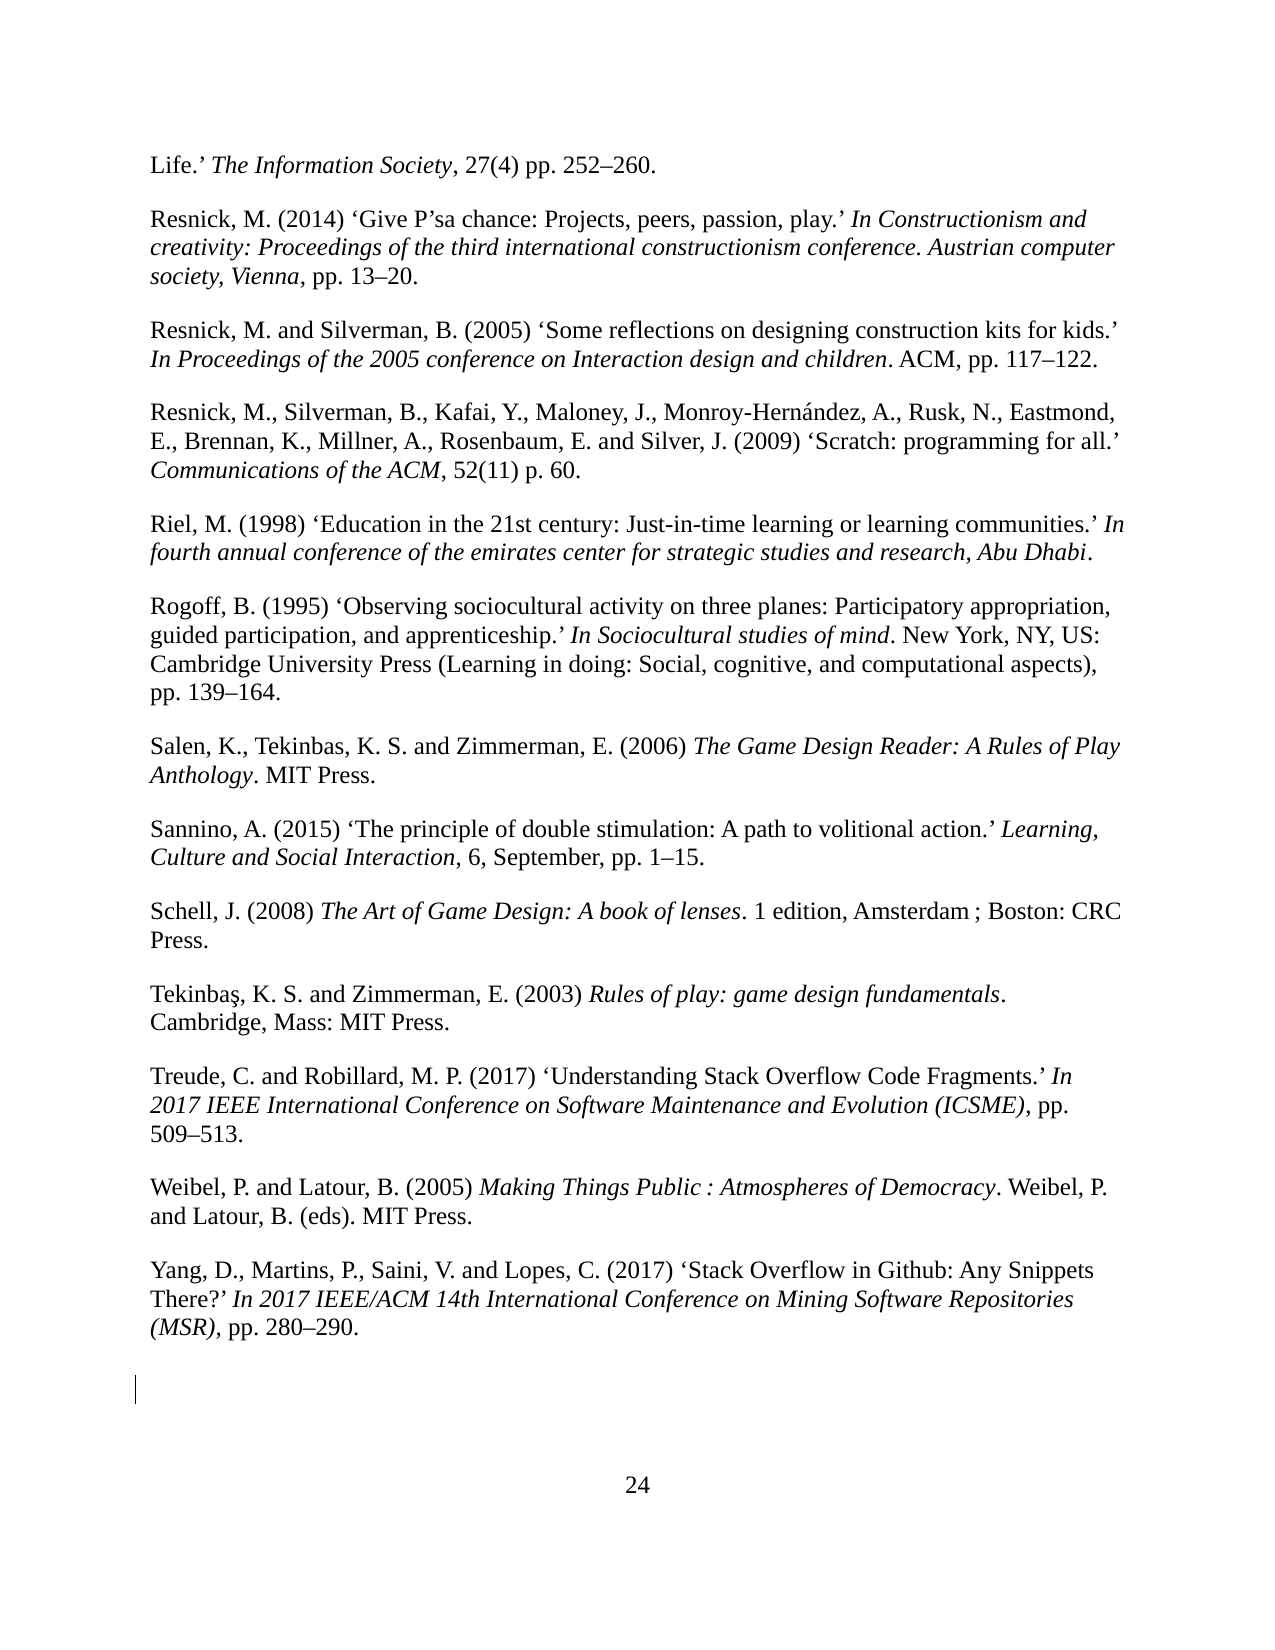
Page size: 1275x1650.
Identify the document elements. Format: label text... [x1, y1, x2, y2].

text Treude, C. and Robillard, M. P. (2017) ‘Understanding Stack Overflow Code Fragments.’ In 2017 IEEE International Conference on Software Maintenance and Evolution (ICSME), pp. 509–513. [150, 1061, 1125, 1147]
text Rogoff, B. (1995) ‘Observing sociocultural activity on three planes: Participatory appropriation, guided participation, and apprenticeship.’ In Sociocultural studies of mind. New York, NY, US: Cambridge University Press (Learning in doing: Social, cognitive, and computational aspects), pp. 139–164. [150, 591, 1125, 706]
text Weibel, P. and Latour, B. (2005) Making Things Public : Atmospheres of Democracy. Weibel, P. and Latour, B. (eds). MIT Press. [150, 1172, 1125, 1230]
text Salen, K., Tekinbas, K. S. and Zimmerman, E. (2006) The Game Design Reader: A Rules of Play Anthology. MIT Press. [150, 731, 1125, 789]
text Life.’ The Information Society, 27(4) pp. 252–260. [150, 150, 1125, 179]
text Resnick, M., Silverman, B., Kafai, Y., Maloney, J., Monroy-Hernández, A., Rusk, N., Eastmond, E., Brennan, K., Millner, A., Rosenbaum, E. and Silver, J. (2009) ‘Scratch: programming for all.’ Communications of the ACM, 52(11) p. 60. [150, 397, 1125, 484]
text Resnick, M. (2014) ‘Give P’sa chance: Projects, peers, passion, play.’ In Constructionism and creativity: Proceedings of the third international constructionism conference. Austrian computer society, Vienna, pp. 13–20. [150, 204, 1125, 290]
text Resnick, M. and Silverman, B. (2005) ‘Some reflections on designing construction kits for kids.’ In Proceedings of the 2005 conference on Interaction design and children. ACM, pp. 117–122. [150, 315, 1125, 372]
text Yang, D., Martins, P., Saini, V. and Lopes, C. (2017) ‘Stack Overflow in Github: Any Snippets There?’ In 2017 IEEE/ACM 14th International Conference on Mining Software Repositories (MSR), pp. 280–290. [150, 1255, 1125, 1341]
text Schell, J. (2008) The Art of Game Design: A book of lenses. 1 edition, Amsterdam ; Boston: CRC Press. [150, 896, 1125, 954]
text Tekinbaş, K. S. and Zimmerman, E. (2003) Rules of play: game design fundamentals. Cambridge, Mass: MIT Press. [150, 979, 1125, 1036]
text Riel, M. (1998) ‘Education in the 21st century: Just-in-time learning or learning communities.’ In fourth annual conference of the emirates center for strategic studies and research, Abu Dhabi. [150, 509, 1125, 566]
text Sannino, A. (2015) ‘The principle of double stimulation: A path to volitional action.’ Learning, Culture and Social Interaction, 6, September, pp. 1–15. [150, 814, 1125, 871]
